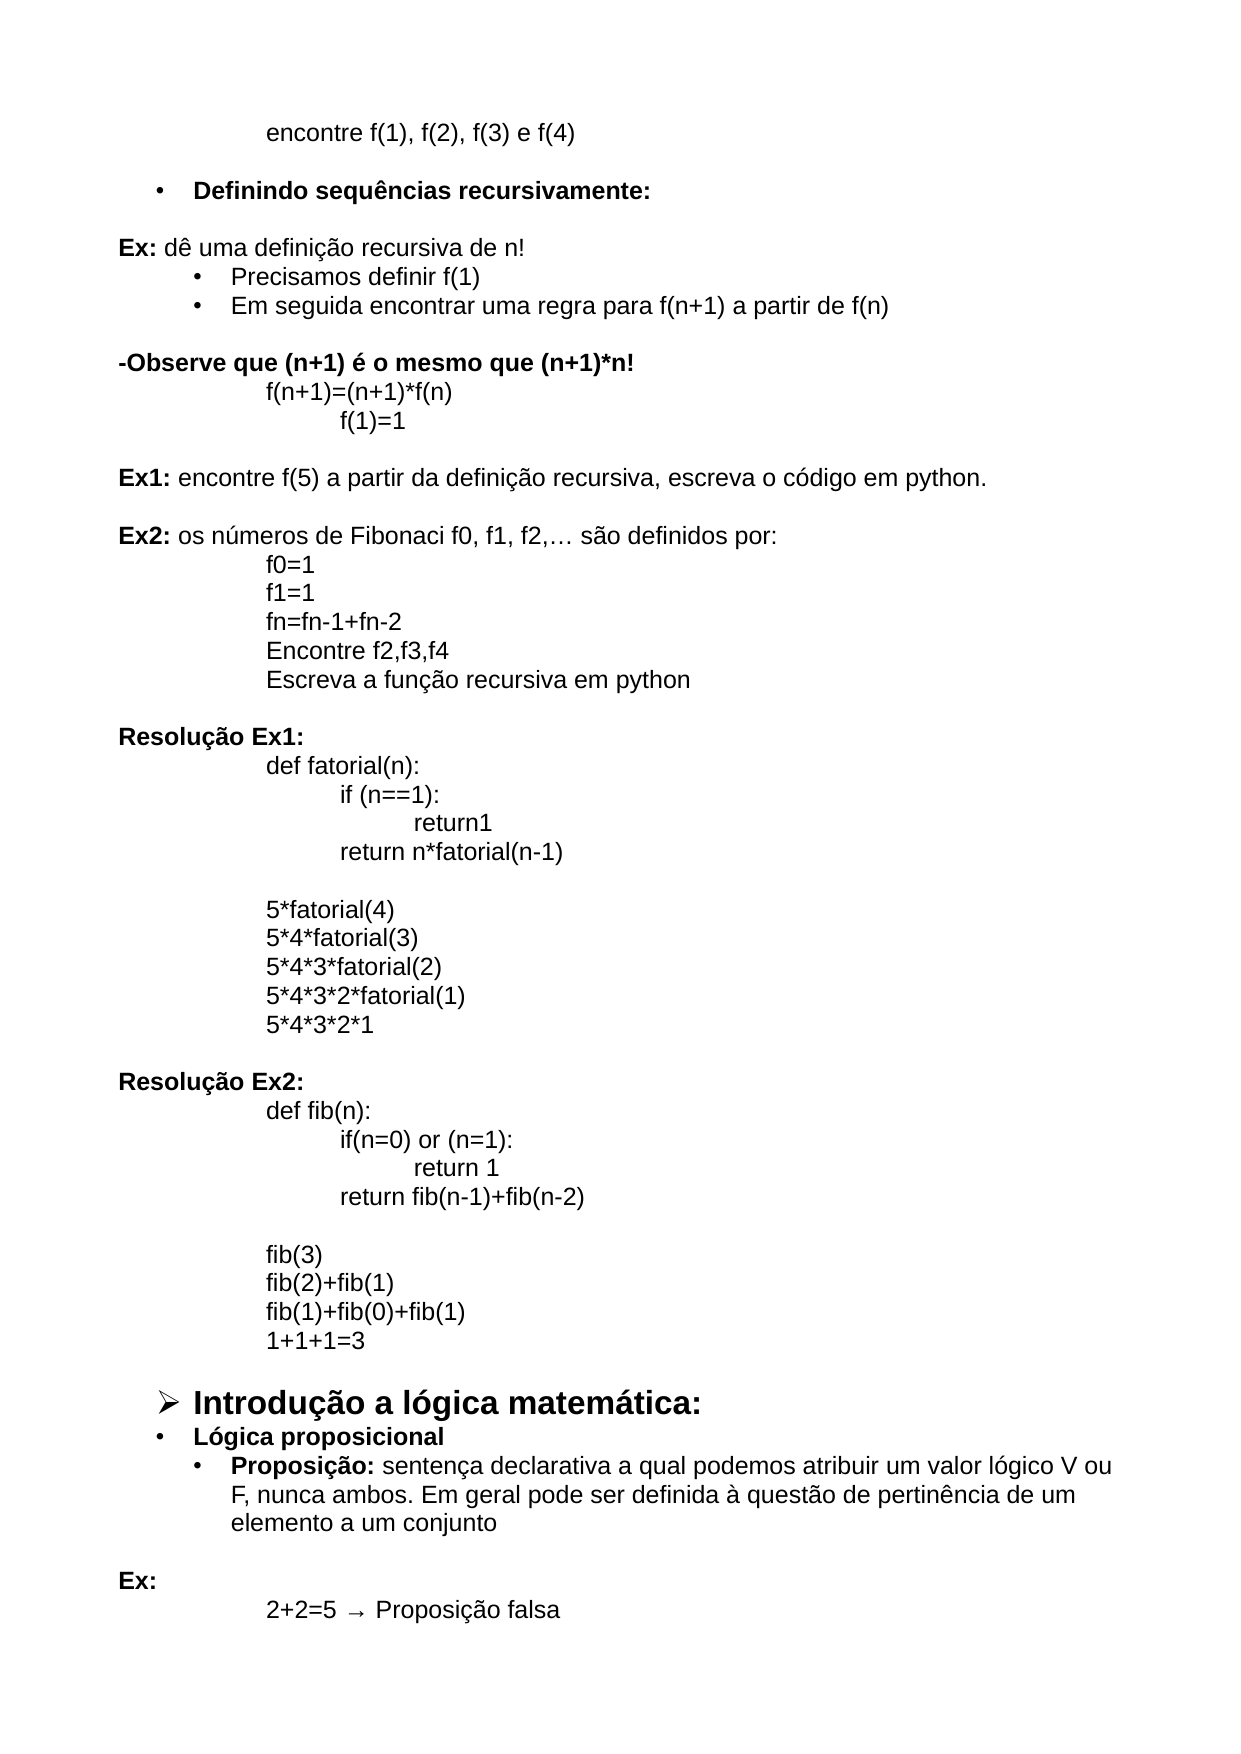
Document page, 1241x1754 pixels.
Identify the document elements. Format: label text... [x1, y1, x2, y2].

text f(1)=1 [118, 406, 1122, 435]
text f(n+1)=(n+1)*f(n) [118, 377, 1122, 406]
text 1+1+1=3 [118, 1326, 1122, 1355]
text fib(3) [118, 1240, 1122, 1268]
text fib(2)+fib(1) [118, 1268, 1122, 1297]
list Precisamos definir f(1) [193, 262, 1122, 291]
list Proposição: sentença declarativa a qual podemos atribuir um valor lógico V ou F, nunca ambos. Em geral pode ser definida à questão de pertinência de um elemento a um conjunto [193, 1451, 1122, 1537]
text Ex1: encontre f(5) a partir da definição recursiva, escreva o código em python. [118, 463, 1122, 492]
text 5*4*3*2*1 [118, 1010, 1122, 1038]
text Ex2: os números de Fibonaci f0, f1, f2,… são definidos por: [118, 521, 1122, 550]
text encontre f(1), f(2), f(3) e f(4) [118, 118, 1122, 147]
text f1=1 [118, 578, 1122, 607]
list Definindo sequências recursivamente: [156, 176, 1122, 204]
text def fatorial(n): [118, 751, 1122, 780]
text -Observe que (n+1) é o mesmo que (n+1)*n! [118, 348, 1122, 377]
text Resolução Ex1: [118, 722, 1122, 751]
text def fib(n): [118, 1096, 1122, 1125]
text fn=fn-1+fn-2 [118, 607, 1122, 636]
text 5*fatorial(4) [118, 895, 1122, 923]
list Introdução a lógica matemática: [156, 1383, 1122, 1422]
text return fib(n-1)+fib(n-2) [118, 1182, 1122, 1211]
text 5*4*3*fatorial(2) [118, 952, 1122, 981]
text Ex: [118, 1566, 1122, 1595]
text return1 [118, 808, 1122, 837]
text 5*4*fatorial(3) [118, 923, 1122, 952]
text 2+2=5 → Proposição falsa [118, 1595, 1122, 1623]
list Em seguida encontrar uma regra para f(n+1) a partir de f(n) [193, 291, 1122, 320]
text return 1 [118, 1153, 1122, 1182]
text fib(1)+fib(0)+fib(1) [118, 1297, 1122, 1326]
text f0=1 [118, 550, 1122, 578]
text Resolução Ex2: [118, 1067, 1122, 1096]
text Escreva a função recursiva em python [118, 665, 1122, 693]
text return n*fatorial(n-1) [118, 837, 1122, 866]
text 5*4*3*2*fatorial(1) [118, 981, 1122, 1010]
text Ex: dê uma definição recursiva de n! [118, 233, 1122, 262]
list Lógica proposicional [156, 1422, 1122, 1451]
text if(n=0) or (n=1): [118, 1125, 1122, 1153]
text Encontre f2,f3,f4 [118, 636, 1122, 665]
text if (n==1): [118, 780, 1122, 808]
